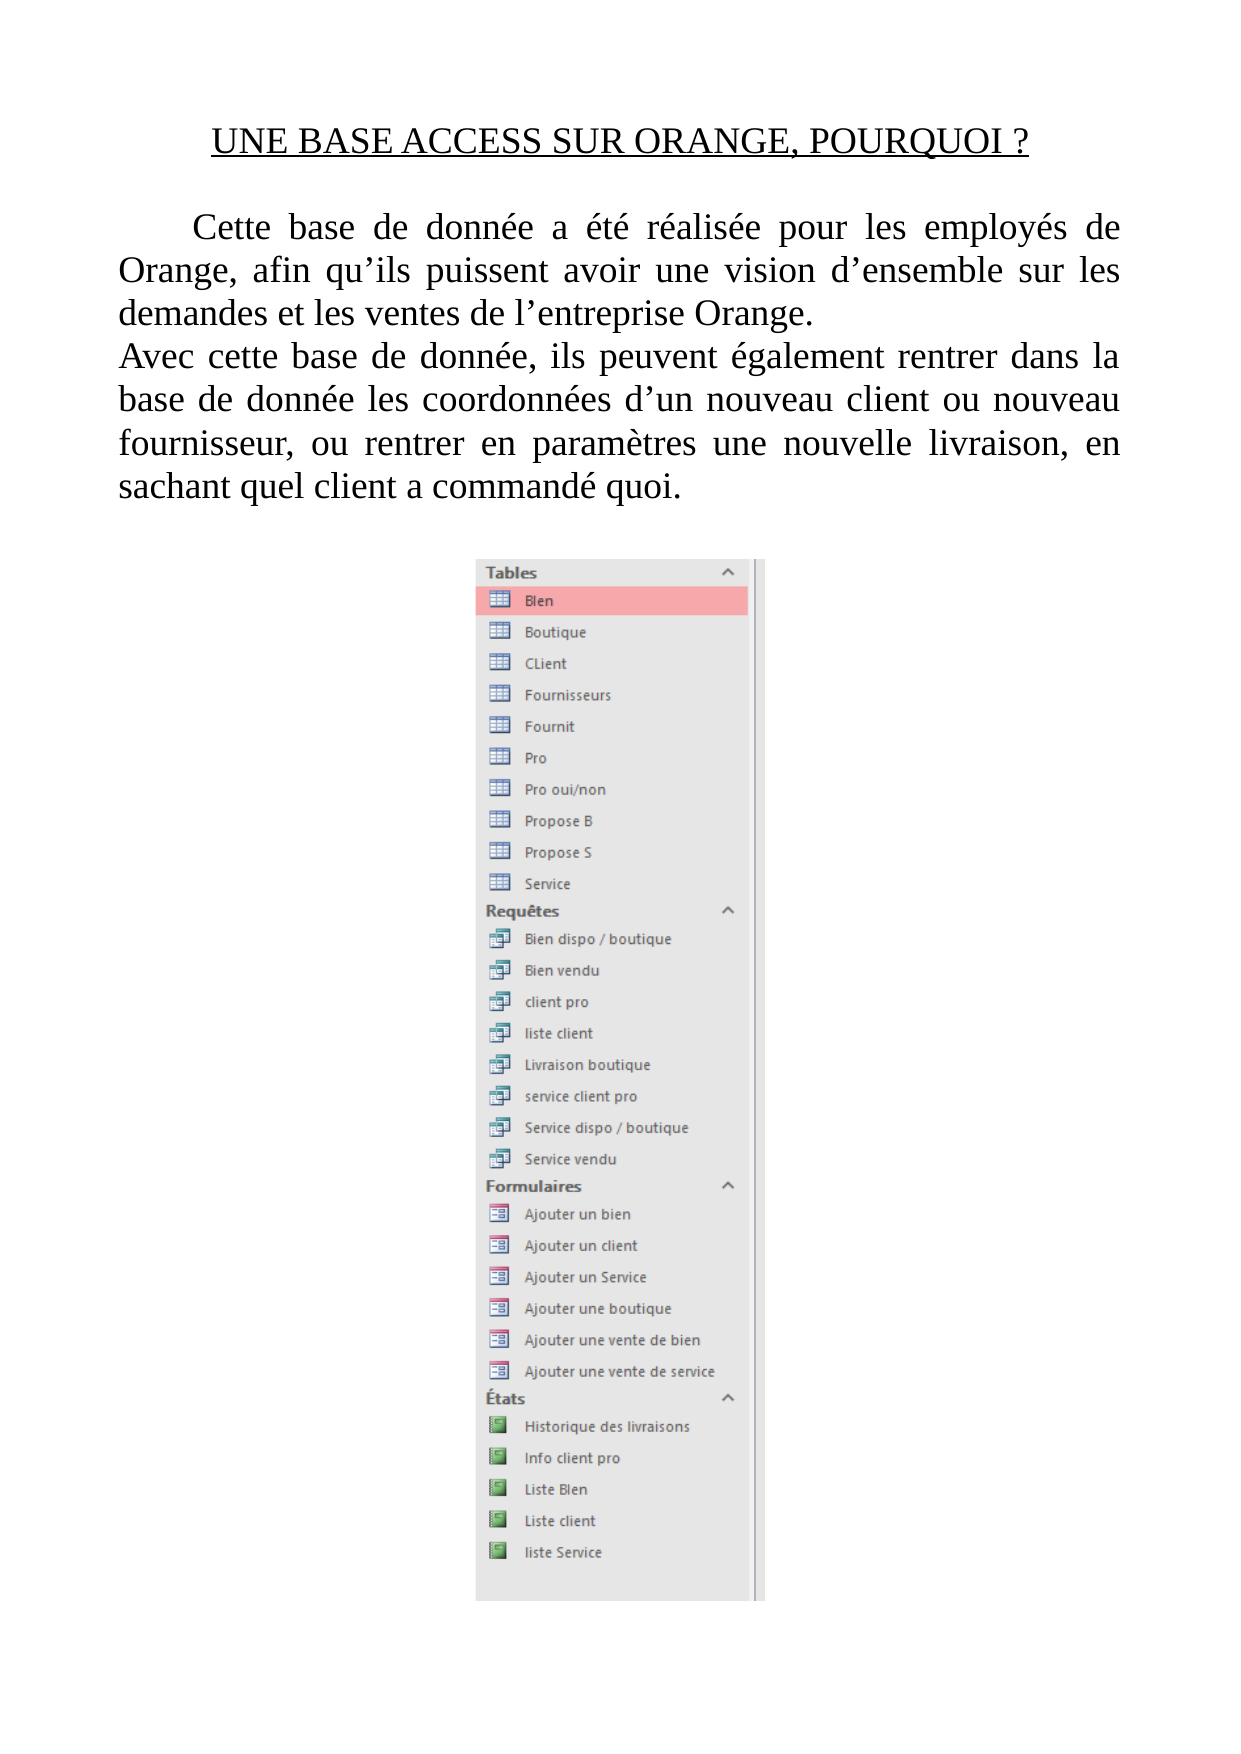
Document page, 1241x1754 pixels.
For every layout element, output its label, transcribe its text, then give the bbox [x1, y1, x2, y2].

text Cette base de donnée a été réalisée pour les employés de Orange, afin qu’ils puissent avoir une vision d’ensemble sur les demandes et les ventes de l’entreprise Orange. [118, 204, 1122, 334]
text Avec cette base de donnée, ils peuvent également rentrer dans la base de donnée les coordonnées d’un nouveau client ou nouveau fournisseur, ou rentrer en paramètres une nouvelle livraison, en sachant quel client a commandé quoi. [118, 334, 1122, 506]
picture [475, 559, 765, 1601]
text UNE BASE ACCESS SUR ORANGE, POURQUOI ? [118, 118, 1122, 161]
